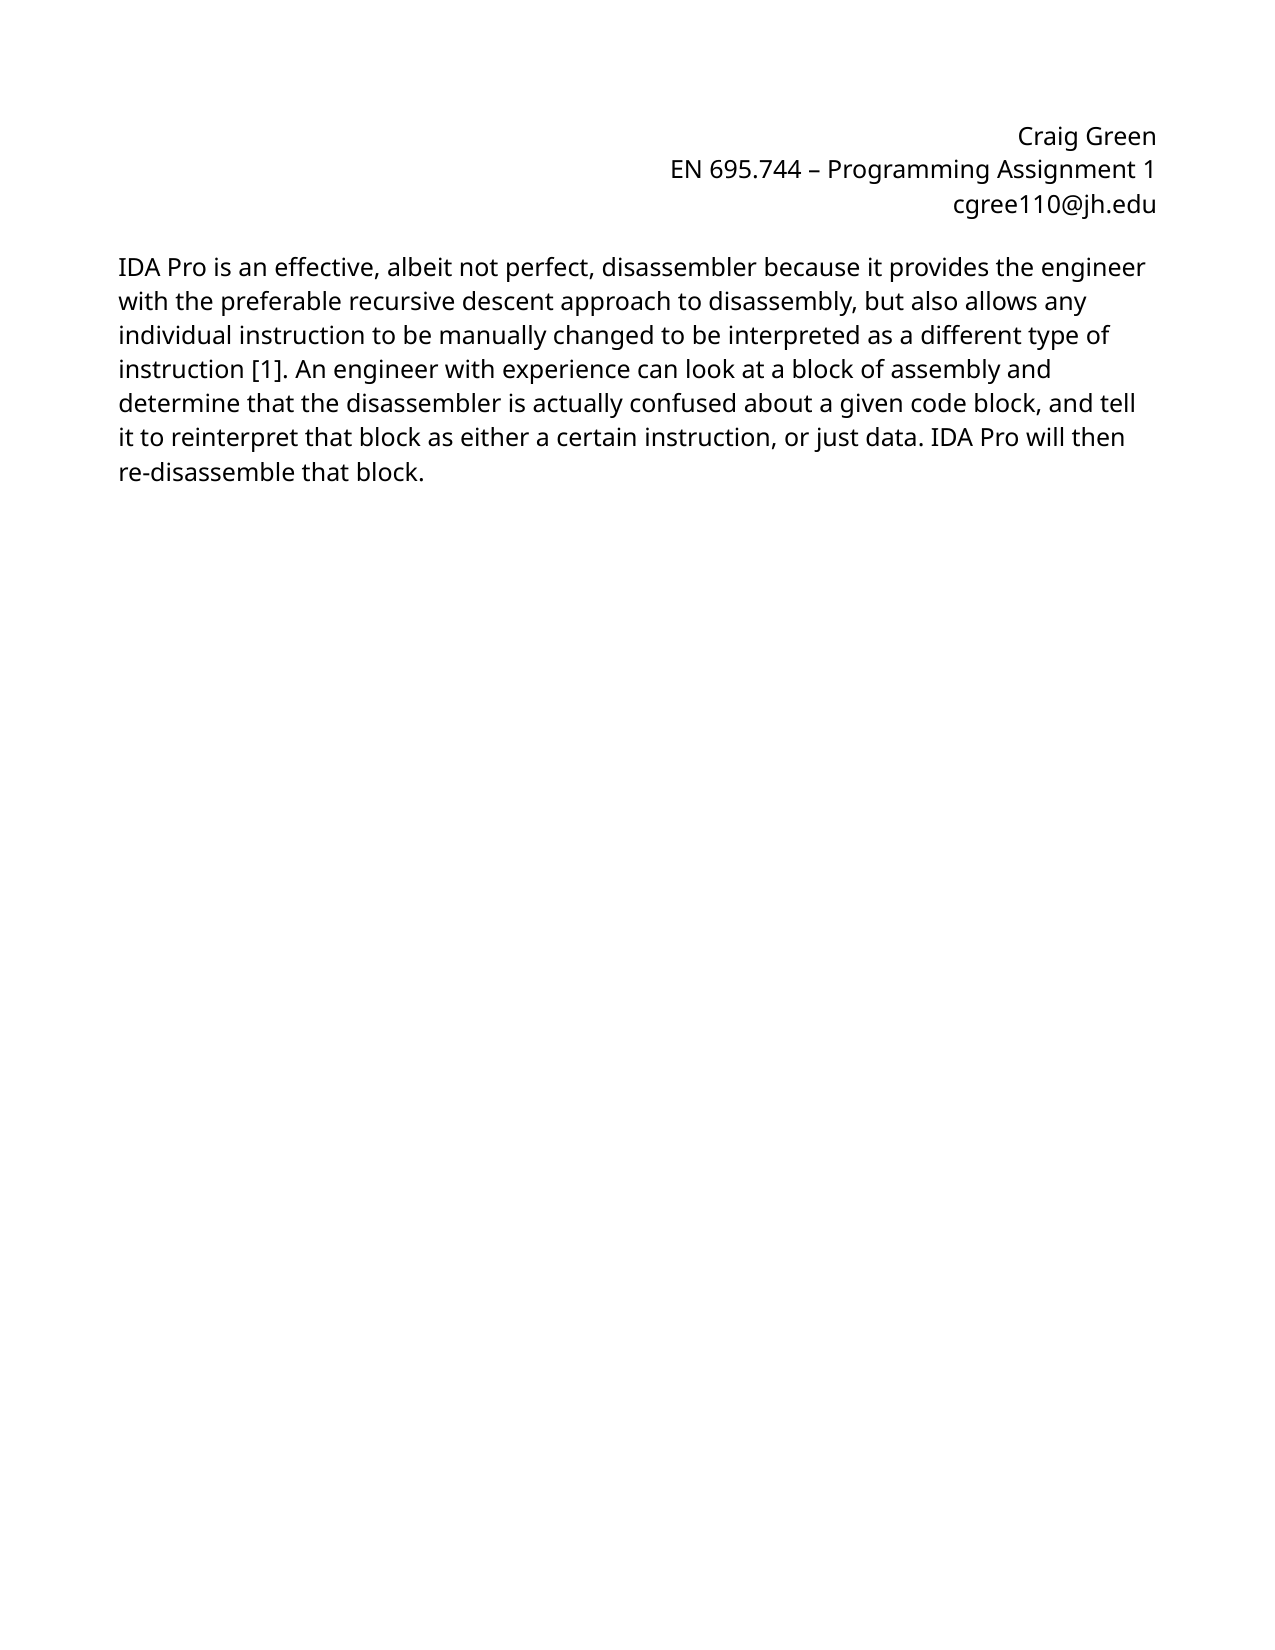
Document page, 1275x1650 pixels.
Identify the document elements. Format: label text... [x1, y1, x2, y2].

text IDA Pro is an effective, albeit not perfect, disassembler because it provides the engineer with the preferable recursive descent approach to disassembly, but also allows any individual instruction to be manually changed to be interpreted as a different type of instruction [1]. An engineer with experience can look at a block of assembly and determine that the disassembler is actually confused about a given code block, and tell it to reinterpret that block as either a certain instruction, or just data. IDA Pro will then re-disassemble that block. [118, 250, 1157, 488]
